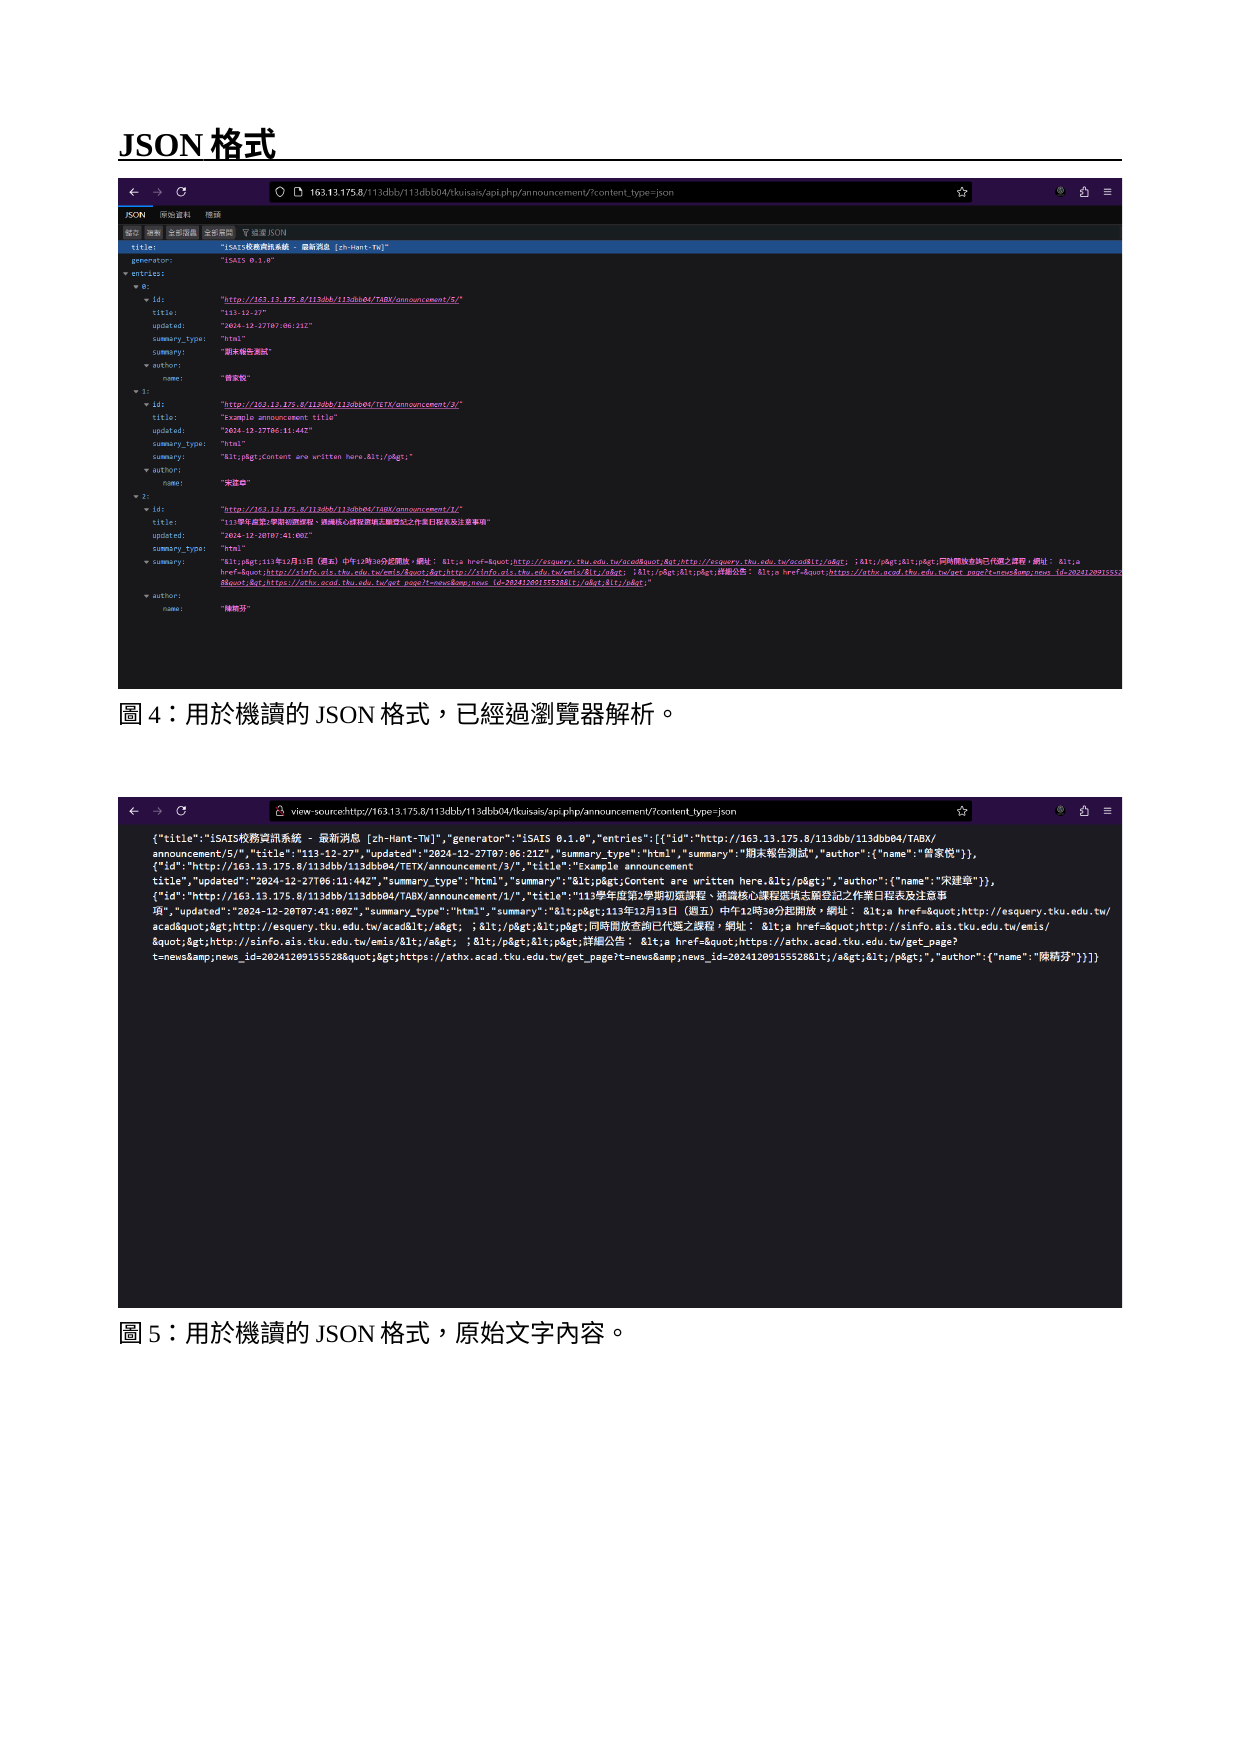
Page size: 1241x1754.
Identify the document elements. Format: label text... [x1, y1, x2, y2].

picture [118, 178, 1123, 689]
subtitle JSON格式 [118, 118, 1122, 159]
text 圖4：用於機讀的JSON格式，已經過瀏覽器解析。 [118, 689, 1122, 730]
text 圖5：用於機讀的JSON格式，原始文字內容。 [118, 1308, 1122, 1349]
picture [118, 797, 1123, 1308]
subtitle [118, 161, 1122, 166]
